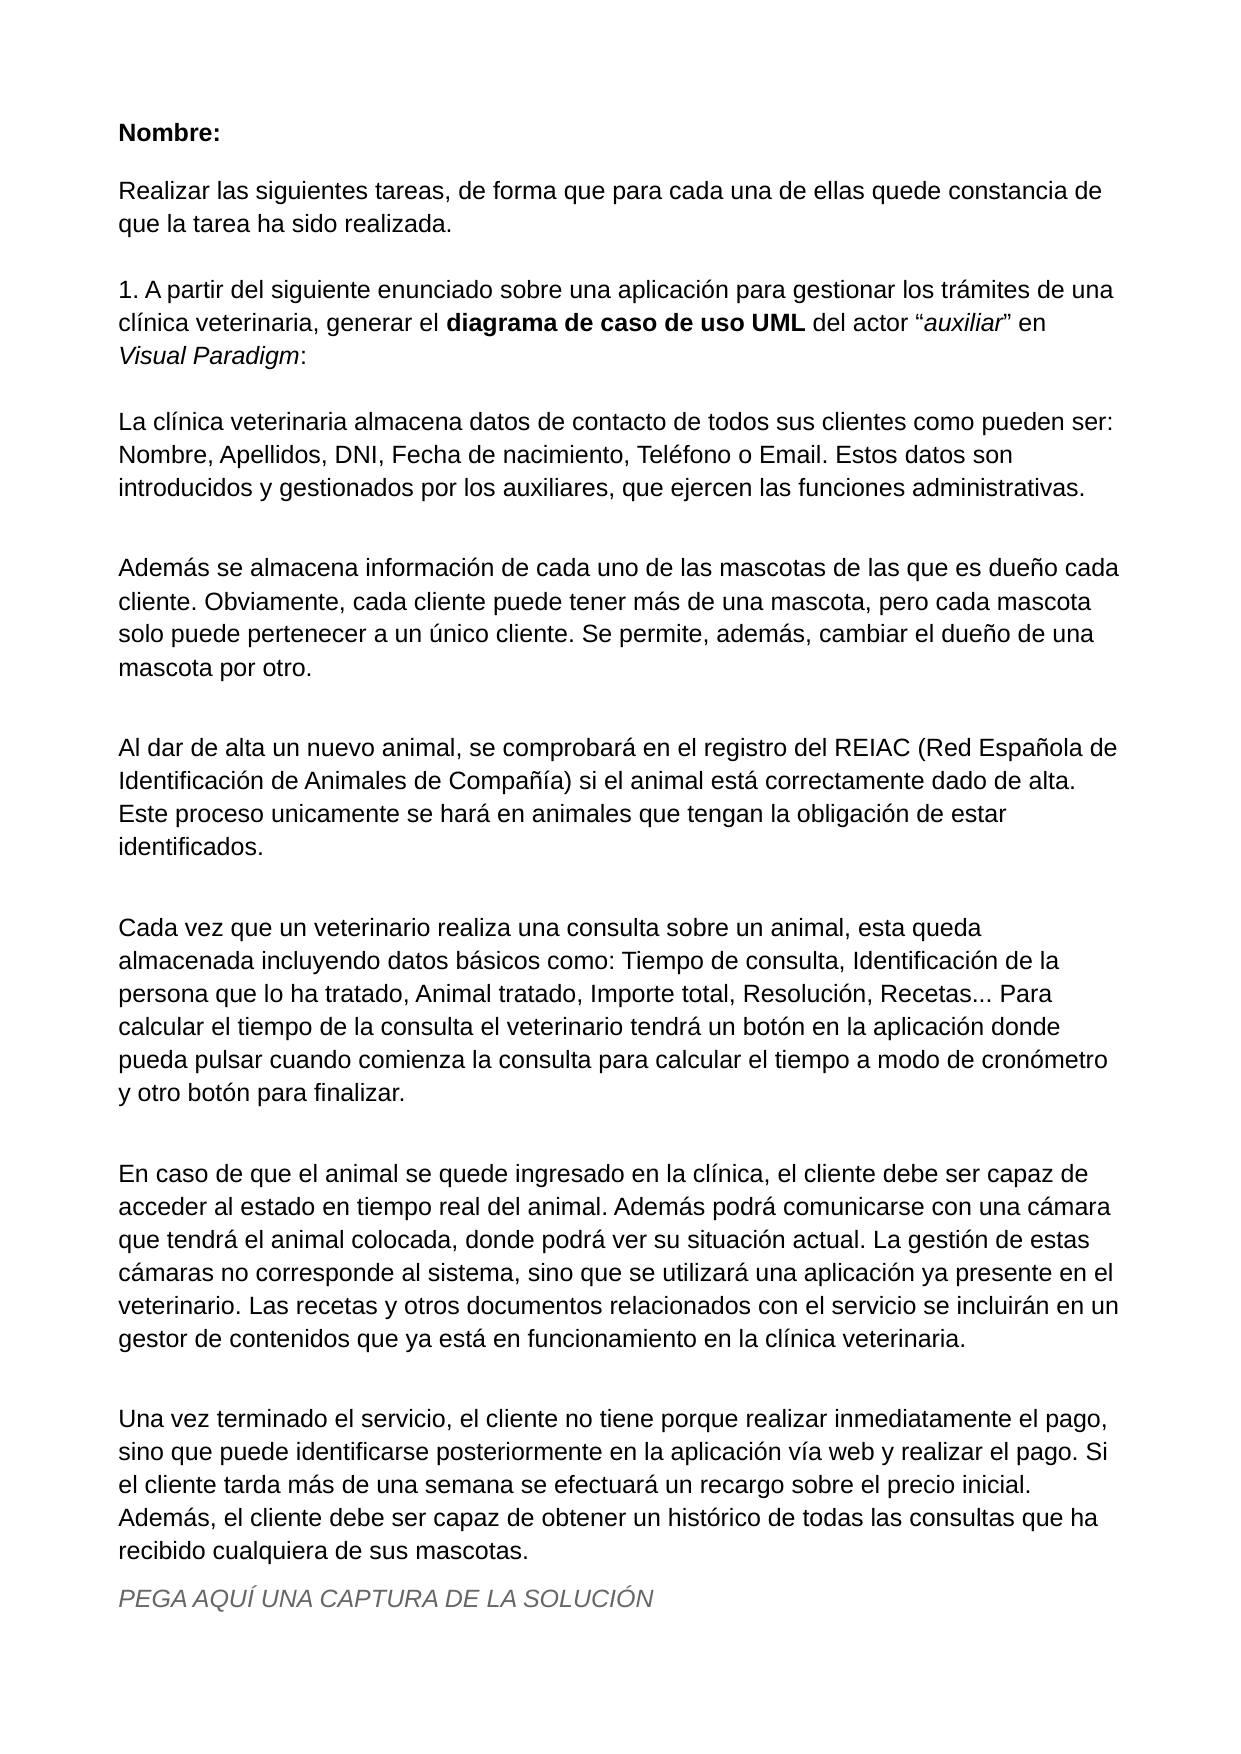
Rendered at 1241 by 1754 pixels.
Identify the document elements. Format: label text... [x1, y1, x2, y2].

text Realizar las siguientes tareas, de forma que para cada una de ellas quede constancia de que la tarea ha sido realizada. [118, 176, 1122, 237]
text PEGA AQUÍ UNA CAPTURA DE LA SOLUCIÓN [118, 1584, 1122, 1613]
text Nombre: [118, 118, 1122, 147]
text Una vez terminado el servicio, el cliente no tiene porque realizar inmediatamente el pago, sino que puede identificarse posteriormente en la aplicación vía web y realizar el pago. Si el cliente tarda más de una semana se efectuará un recargo sobre el precio inicial. Además, el cliente debe ser capaz de obtener un histórico de todas las consultas que ha recibido cualquiera de sus mascotas. [118, 1371, 1122, 1565]
text En caso de que el animal se quede ingresado en la clínica, el cliente debe ser capaz de acceder al estado en tiempo real del animal. Además podrá comunicarse con una cámara que tendrá el animal colocada, donde podrá ver su situación actual. La gestión de estas cámaras no corresponde al sistema, sino que se utilizará una aplicación ya presente en el veterinario. Las recetas y otros documentos relacionados con el servicio se incluirán en un gestor de contenidos que ya está en funcionamiento en la clínica veterinaria. [118, 1126, 1122, 1352]
text La clínica veterinaria almacena datos de contacto de todos sus clientes como pueden ser: Nombre, Apellidos, DNI, Fecha de nacimiento, Teléfono o Email. Estos datos son introducidos y gestionados por los auxiliares, que ejercen las funciones administrativas. [118, 374, 1122, 502]
text 1. A partir del siguiente enunciado sobre una aplicación para gestionar los trámites de una clínica veterinaria, generar el diagrama de caso de uso UML del actor “auxiliar” en Visual Paradigm: [118, 275, 1122, 369]
text Al dar de alta un nuevo animal, se comprobará en el registro del REIAC (Red Española de Identificación de Animales de Compañía) si el animal está correctamente dado de alta. Este proceso unicamente se hará en animales que tengan la obligación de estar identificados. [118, 700, 1122, 861]
text Cada vez que un veterinario realiza una consulta sobre un animal, esta queda almacenada incluyendo datos básicos como: Tiempo de consulta, Identificación de la persona que lo ha tratado, Animal tratado, Importe total, Resolución, Recetas... Para calcular el tiempo de la consulta el veterinario tendrá un botón en la aplicación donde pueda pulsar cuando comienza la consulta para calcular el tiempo a modo de cronómetro y otro botón para finalizar. [118, 880, 1122, 1107]
text Además se almacena información de cada uno de las mascotas de las que es dueño cada cliente. Obviamente, cada cliente puede tener más de una mascota, pero cada mascota solo puede pertenecer a un único cliente. Se permite, además, cambiar el dueño de una mascota por otro. [118, 520, 1122, 681]
